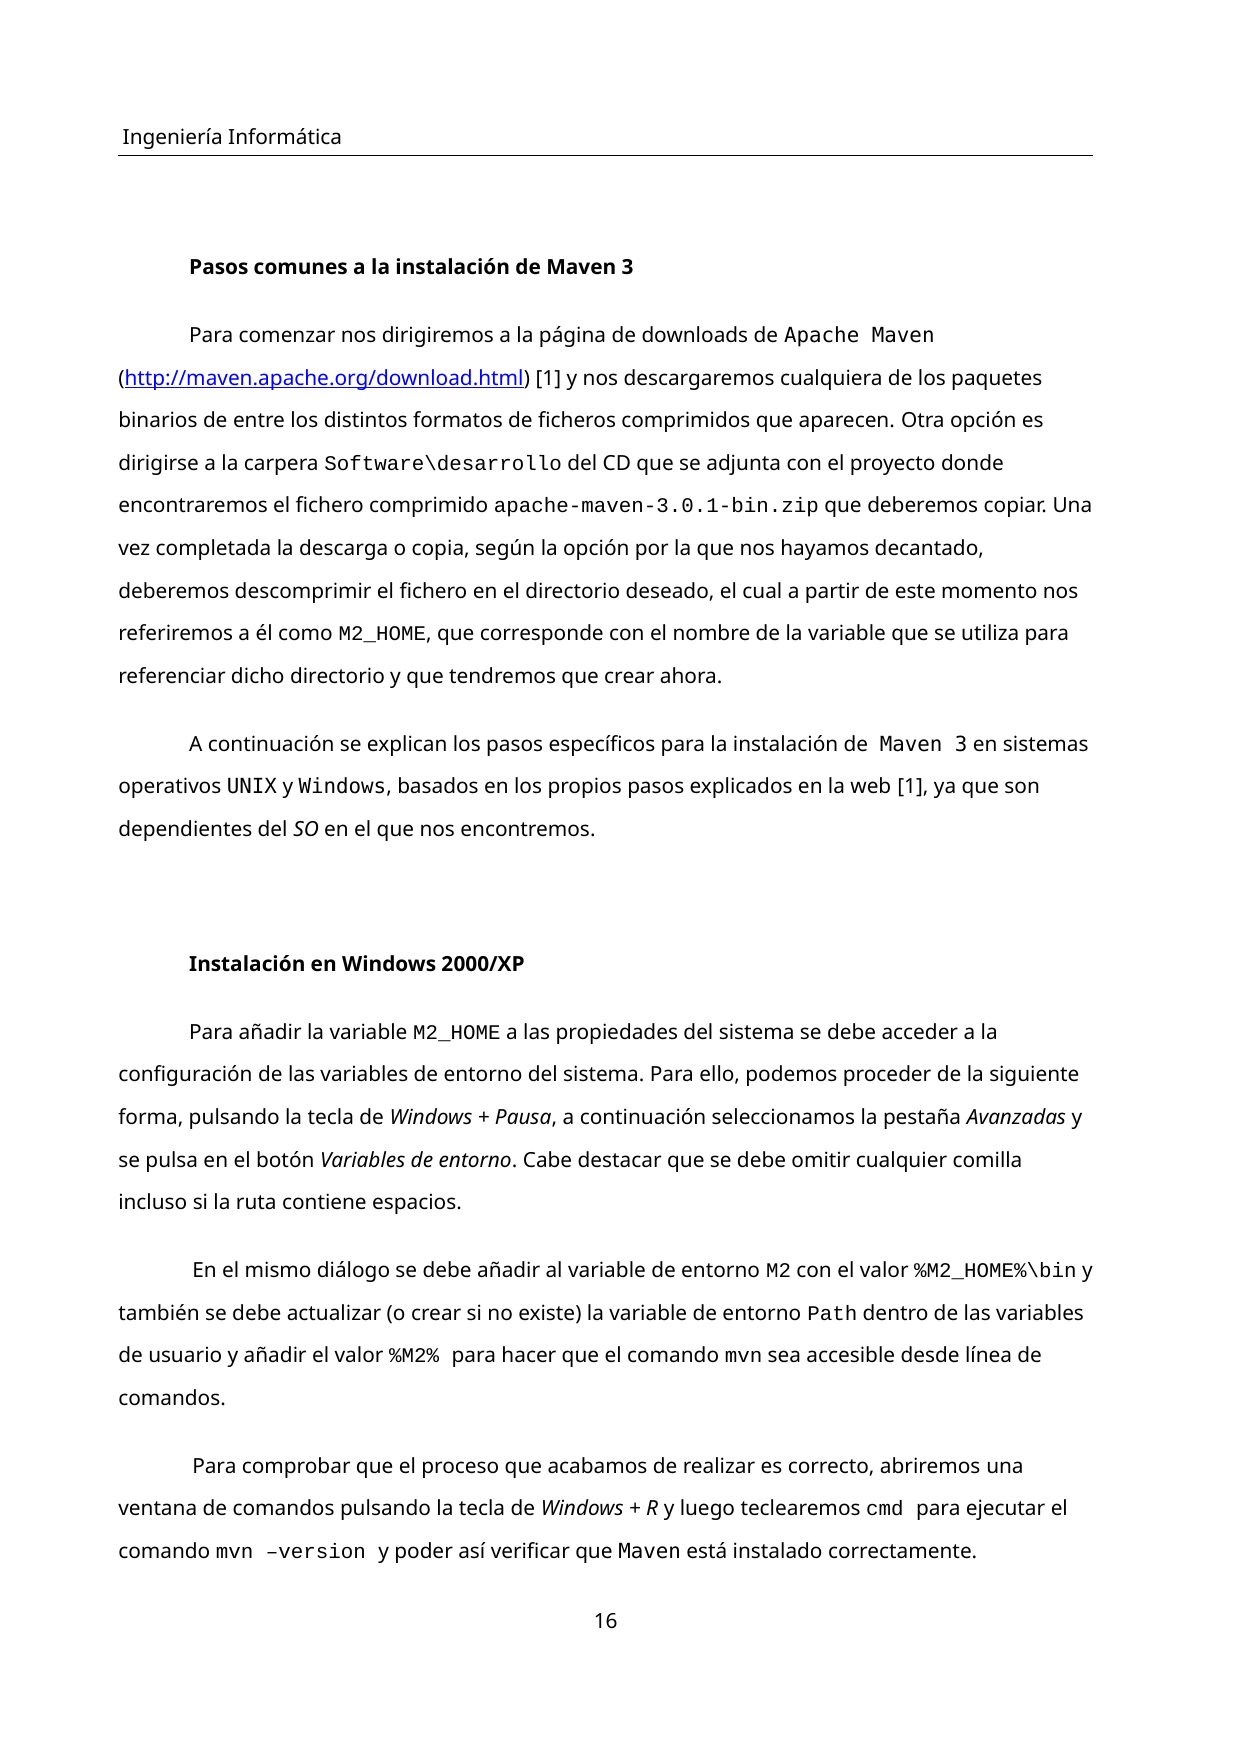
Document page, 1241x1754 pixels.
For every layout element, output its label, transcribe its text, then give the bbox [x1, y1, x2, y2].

text En el mismo diálogo se debe añadir al variable de entorno M2 con el valor %M2_HOME%\bin y también se debe actualizar (o crear si no existe) la variable de entorno Path dentro de las variables de usuario y añadir el valor %M2% para hacer que el comando mvn sea accesible desde línea de comandos. [118, 1255, 1093, 1412]
text Instalación en Windows 2000/XP [118, 949, 1093, 978]
text Para comprobar que el proceso que acabamos de realizar es correcto, abriremos una ventana de comandos pulsando la tecla de Windows + R y luego teclearemos cmd para ejecutar el comando mvn –version y poder así verificar que Maven está instalado correctamente. [118, 1451, 1093, 1564]
text Para añadir la variable M2_HOME a las propiedades del sistema se debe acceder a la configuración de las variables de entorno del sistema. Para ello, podemos proceder de la siguiente forma, pulsando la tecla de Windows + Pausa, a continuación seleccionamos la pestaña Avanzadas y se pulsa en el botón Variables de entorno. Cabe destacar que se debe omitir cualquier comilla incluso si la ruta contiene espacios. [118, 1017, 1093, 1216]
text Para comenzar nos dirigiremos a la página de downloads de Apache Maven (http://maven.apache.org/download.html) [1] y nos descargaremos cualquiera de los paquetes binarios de entre los distintos formatos de ficheros comprimidos que aparecen. Otra opción es dirigirse a la carpera Software\desarrollo del CD que se adjunta con el proyecto donde encontraremos el fichero comprimido apache-maven-3.0.1-bin.zip que deberemos copiar. Una vez completada la descarga o copia, según la opción por la que nos hayamos decantado, deberemos descomprimir el fichero en el directorio deseado, el cual a partir de este momento nos referiremos a él como M2_HOME, que corresponde con el nombre de la variable que se utiliza para referenciar dicho directorio y que tendremos que crear ahora. [118, 320, 1093, 690]
text Pasos comunes a la instalación de Maven 3 [118, 252, 1093, 281]
text A continuación se explican los pasos específicos para la instalación de Maven 3 en sistemas operativos UNIX y Windows, basados en los propios pasos explicados en la web [1], ya que son dependientes del SO en el que nos encontremos. [118, 729, 1093, 842]
